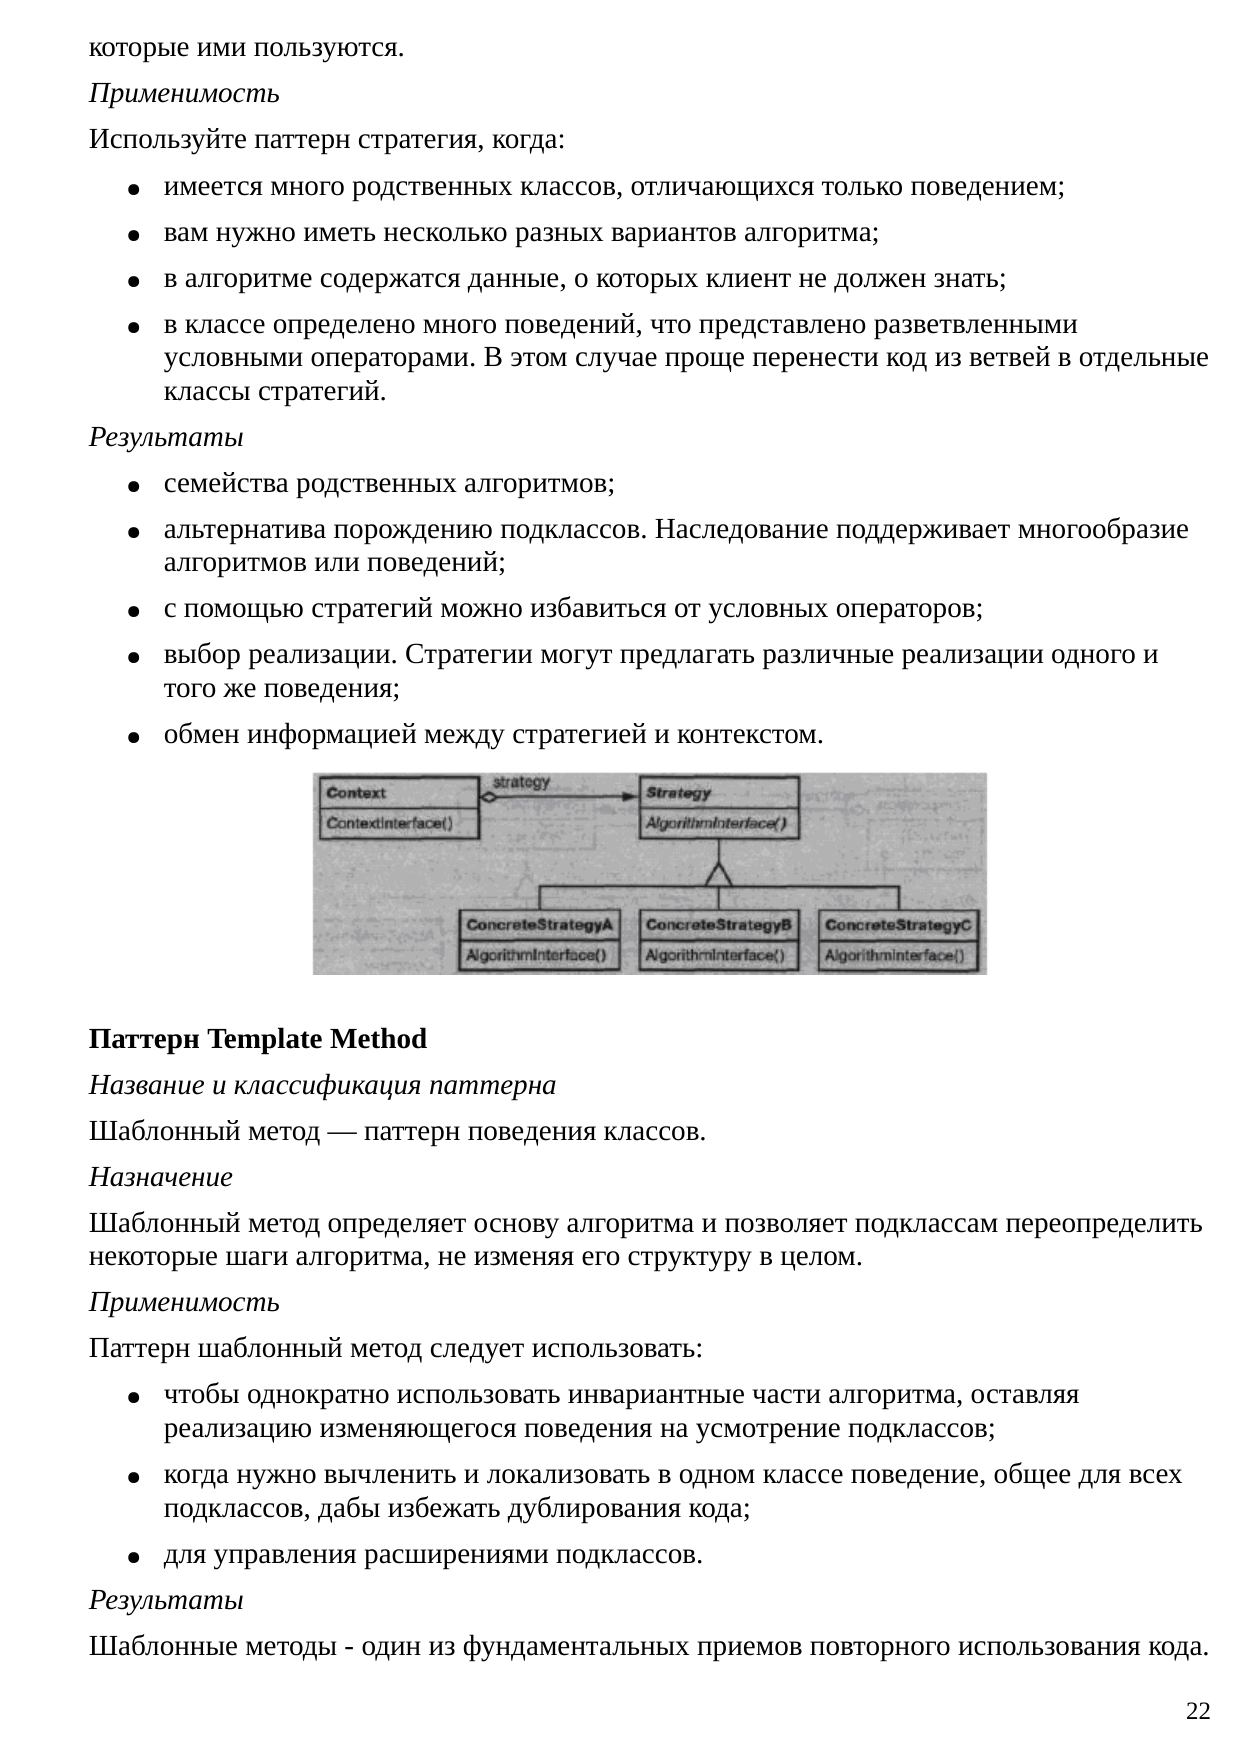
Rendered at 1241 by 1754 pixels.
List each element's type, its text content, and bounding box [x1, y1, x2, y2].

list имеется много родственных классов, отличающихся только поведением; [126, 168, 1211, 201]
list вам нужно иметь несколько разных вариантов алгоритма; [126, 214, 1211, 247]
list в алгоритме содержатся данные, о которых клиент не должен знать; [126, 260, 1211, 293]
list семейства родственных алгоритмов; [126, 465, 1211, 498]
text Используйте паттерн стратегия, когда: [88, 122, 1211, 155]
list обмен информацией между стратегией и контекстом. [126, 716, 1211, 750]
text которые ими пользуются. [88, 29, 1211, 63]
text Результаты [88, 1582, 1211, 1615]
text Название и классификация паттерна [88, 1067, 1211, 1100]
list когда нужно вычленить и локализовать в одном классе поведение, общее для всех подклассов, дабы избежать дублирования кода; [126, 1456, 1211, 1523]
list выбор реализации. Стратегии могут предлагать различные реализации одного и того же поведения; [126, 637, 1211, 704]
list в классе определено много поведений, что представлено разветвленными условными операторами. В этом случае проще перенести код из ветвей в отдельные классы стратегий. [126, 306, 1211, 406]
text Назначение [88, 1159, 1211, 1192]
text Применимость [88, 76, 1211, 109]
list с помощью стратегий можно избавиться от условных операторов; [126, 591, 1211, 624]
text Применимость [88, 1284, 1211, 1318]
text Паттерн шаблонный метод следует использовать: [88, 1331, 1211, 1364]
text Шаблонный метод определяет основу алгоритма и позволяет подклассам переопределить некоторые шаги алгоритма, не изменяя его структуру в целом. [88, 1205, 1211, 1272]
list альтернатива порождению подклассов. Наследование поддерживает многообразие алгоритмов или поведений; [126, 511, 1211, 578]
text Результаты [88, 419, 1211, 452]
list для управления расширениями подклассов. [126, 1536, 1211, 1569]
text Шаблонный метод — паттерн поведения классов. [88, 1113, 1211, 1146]
text Шаблонные методы - один из фундаментальных приемов повторного использования кода. [88, 1628, 1211, 1661]
text Паттерн Template Method [88, 1021, 1211, 1054]
list чтобы однократно использовать инвариантные части алгоритма, оставляя реализацию изменяющегося поведения на усмотрение подклассов; [126, 1377, 1211, 1444]
